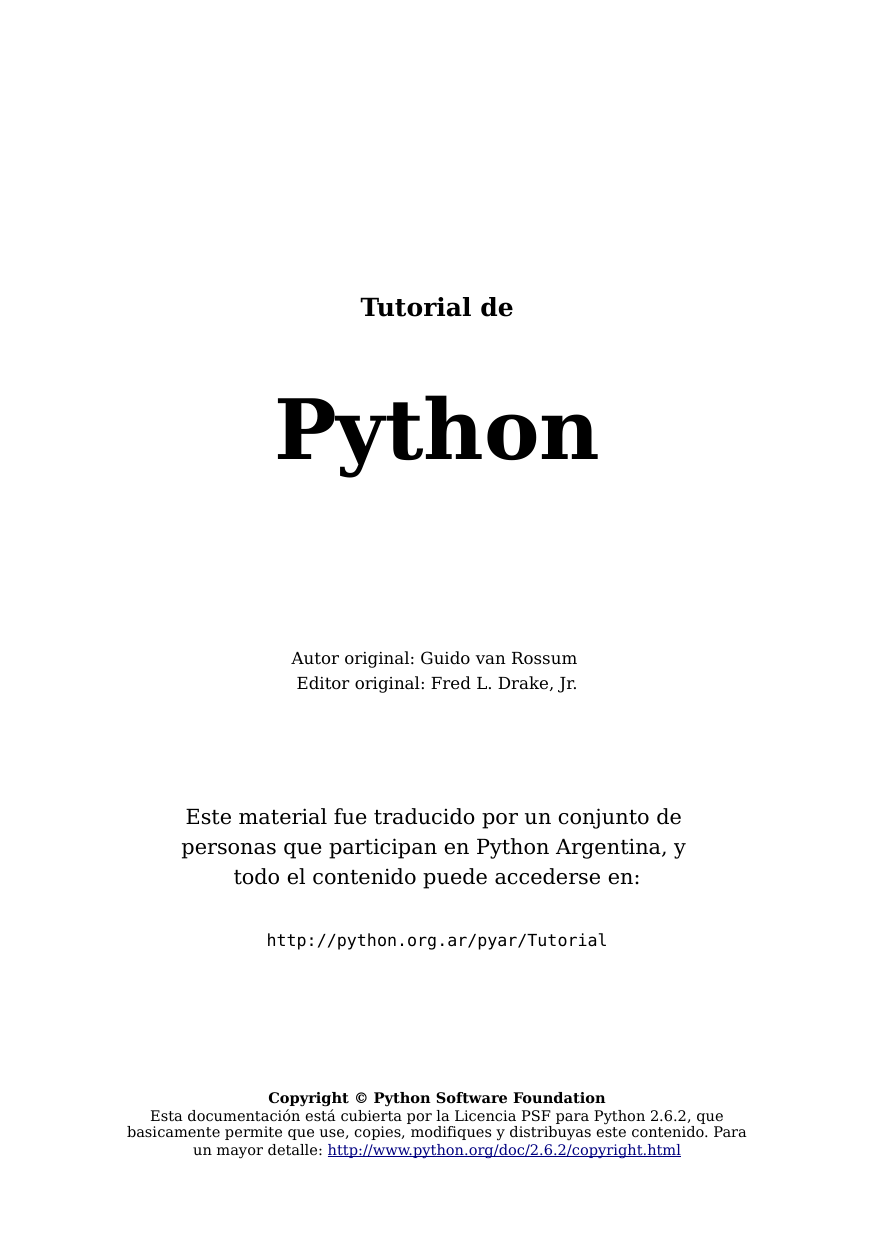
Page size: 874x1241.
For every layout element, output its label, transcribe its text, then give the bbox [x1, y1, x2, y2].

text Tutorial de [118, 293, 756, 322]
text personas que participan en Python Argentina, y [118, 835, 756, 859]
text todo el contenido puede accederse en: [118, 865, 756, 889]
text Python [118, 381, 756, 479]
text http://python.org.ar/pyar/Tutorial [118, 930, 756, 950]
text Este material fue traducido por un conjunto de [118, 805, 756, 829]
text Editor original: Fred L. Drake, Jr. [118, 674, 756, 693]
text Copyright © Python Software Foundation [118, 1090, 756, 1107]
text Autor original: Guido van Rossum [118, 649, 756, 668]
text Esta documentación está cubierta por la Licencia PSF para Python 2.6.2, que basicamente permite que use, copies, modifiques y distribuyas este contenido. Para un mayor detalle: http://www.python.org/doc/2.6.2/copyright.html [118, 1107, 756, 1158]
